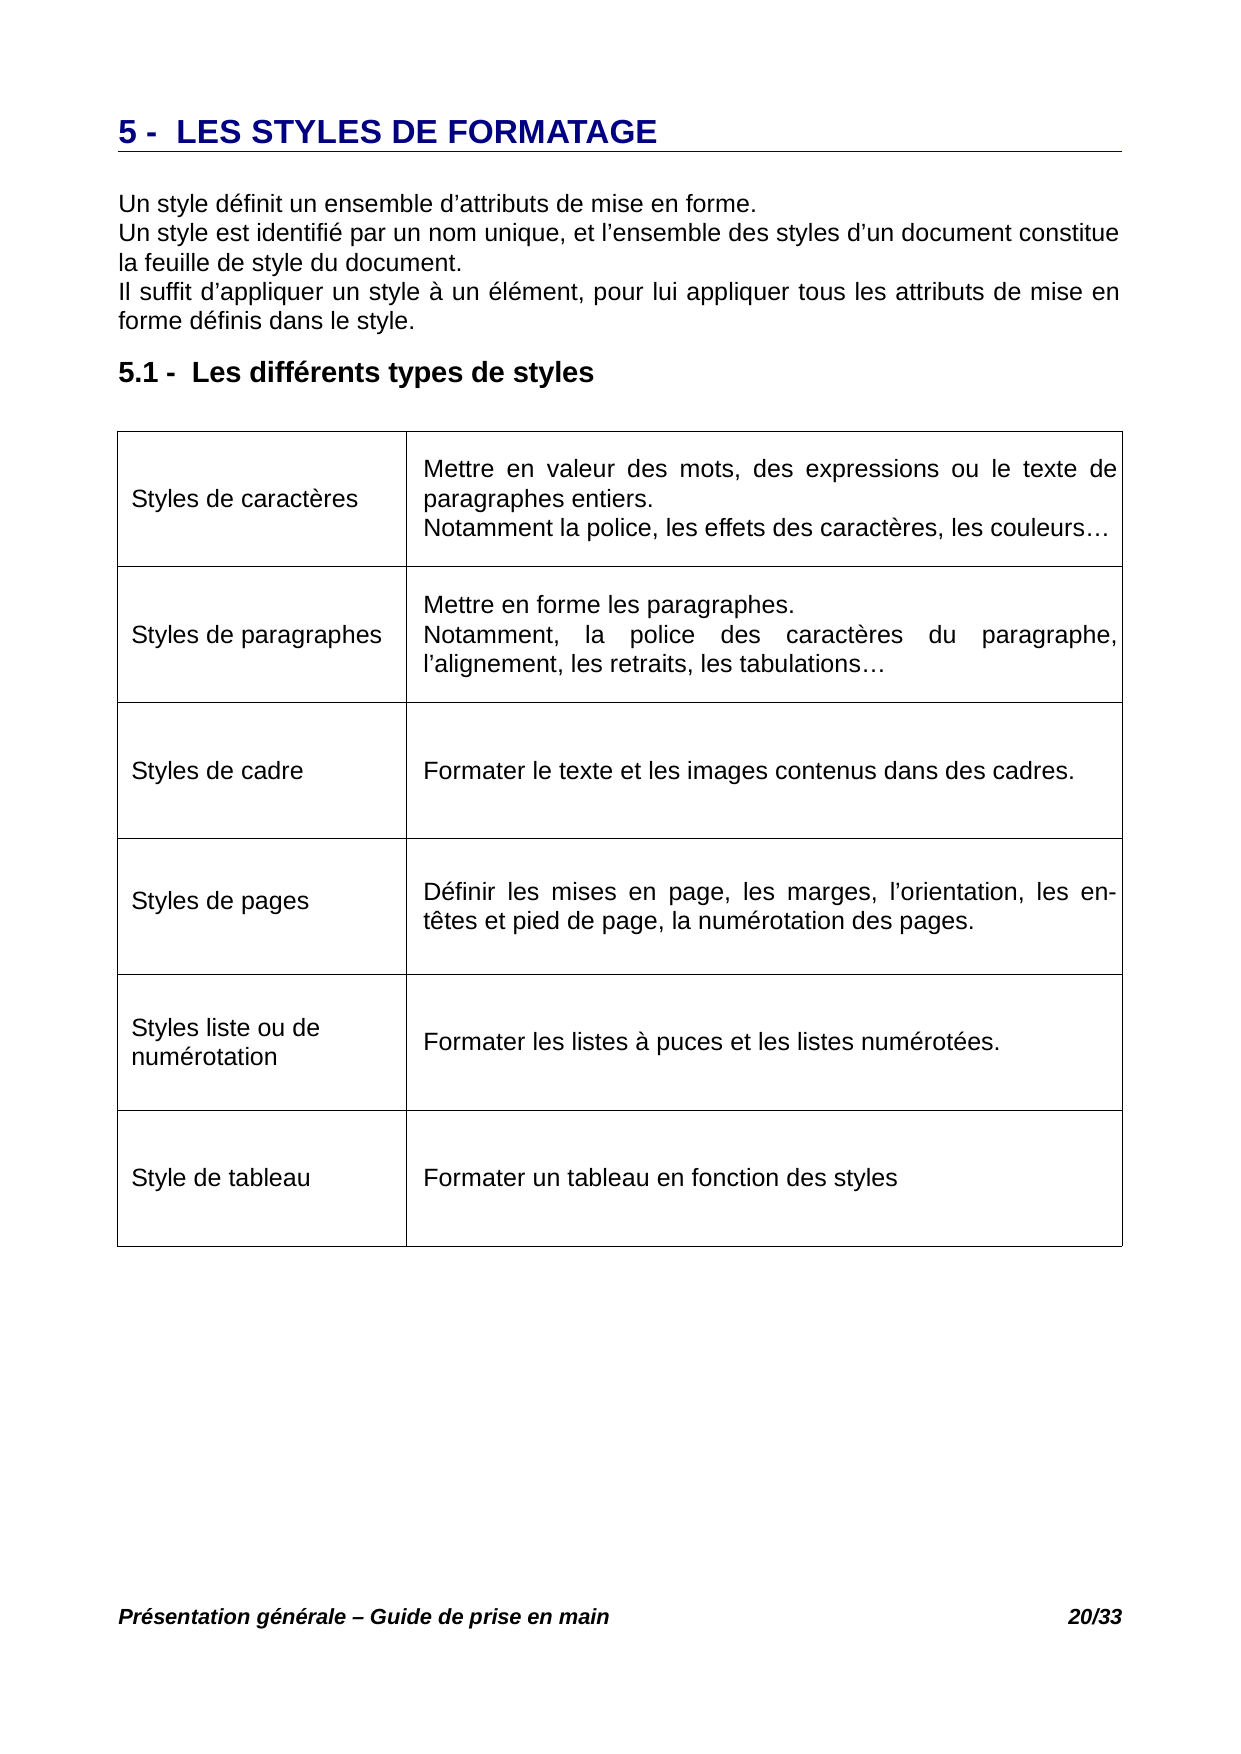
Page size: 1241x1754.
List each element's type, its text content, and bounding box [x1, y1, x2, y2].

table_header Mettre en valeur des mots, des expressions ou le texte de paragraphes entiers. Notamment la police, les effets des caractères, les couleurs… [407, 432, 1122, 566]
subtitle Les Styles de formatage [118, 112, 1122, 151]
table_cell Formater les listes à puces et les listes numérotées. [407, 975, 1122, 1110]
table_cell Styles liste ou de numérotation [118, 975, 406, 1110]
table_cell Mettre en forme les paragraphes. Notamment, la police des caractères du paragraphe, l’alignement, les retraits, les tabulations… [407, 567, 1122, 702]
table_cell Styles de cadre [118, 703, 406, 838]
table_cell Styles de pages [118, 839, 406, 974]
text Un style définit un ensemble d’attributs de mise en forme. [118, 189, 1122, 218]
subtitle Les différents types de styles [118, 355, 1122, 389]
table_cell Style de tableau [118, 1111, 406, 1246]
text Un style est identifié par un nom unique, et l’ensemble des styles d’un document constitue la feuille de style du document. [118, 218, 1122, 276]
table_cell Formater un tableau en fonction des styles [407, 1111, 1122, 1246]
table_cell Styles de paragraphes [118, 567, 406, 702]
table_cell Définir les mises en page, les marges, l’orientation, les en-têtes et pied de page, la numérotation des pages. [407, 839, 1122, 974]
table_cell Formater le texte et les images contenus dans des cadres. [407, 703, 1122, 838]
table_header Styles de caractères [118, 432, 406, 566]
text Il suffit d’appliquer un style à un élément, pour lui appliquer tous les attributs de mise en forme définis dans le style. [118, 276, 1122, 334]
